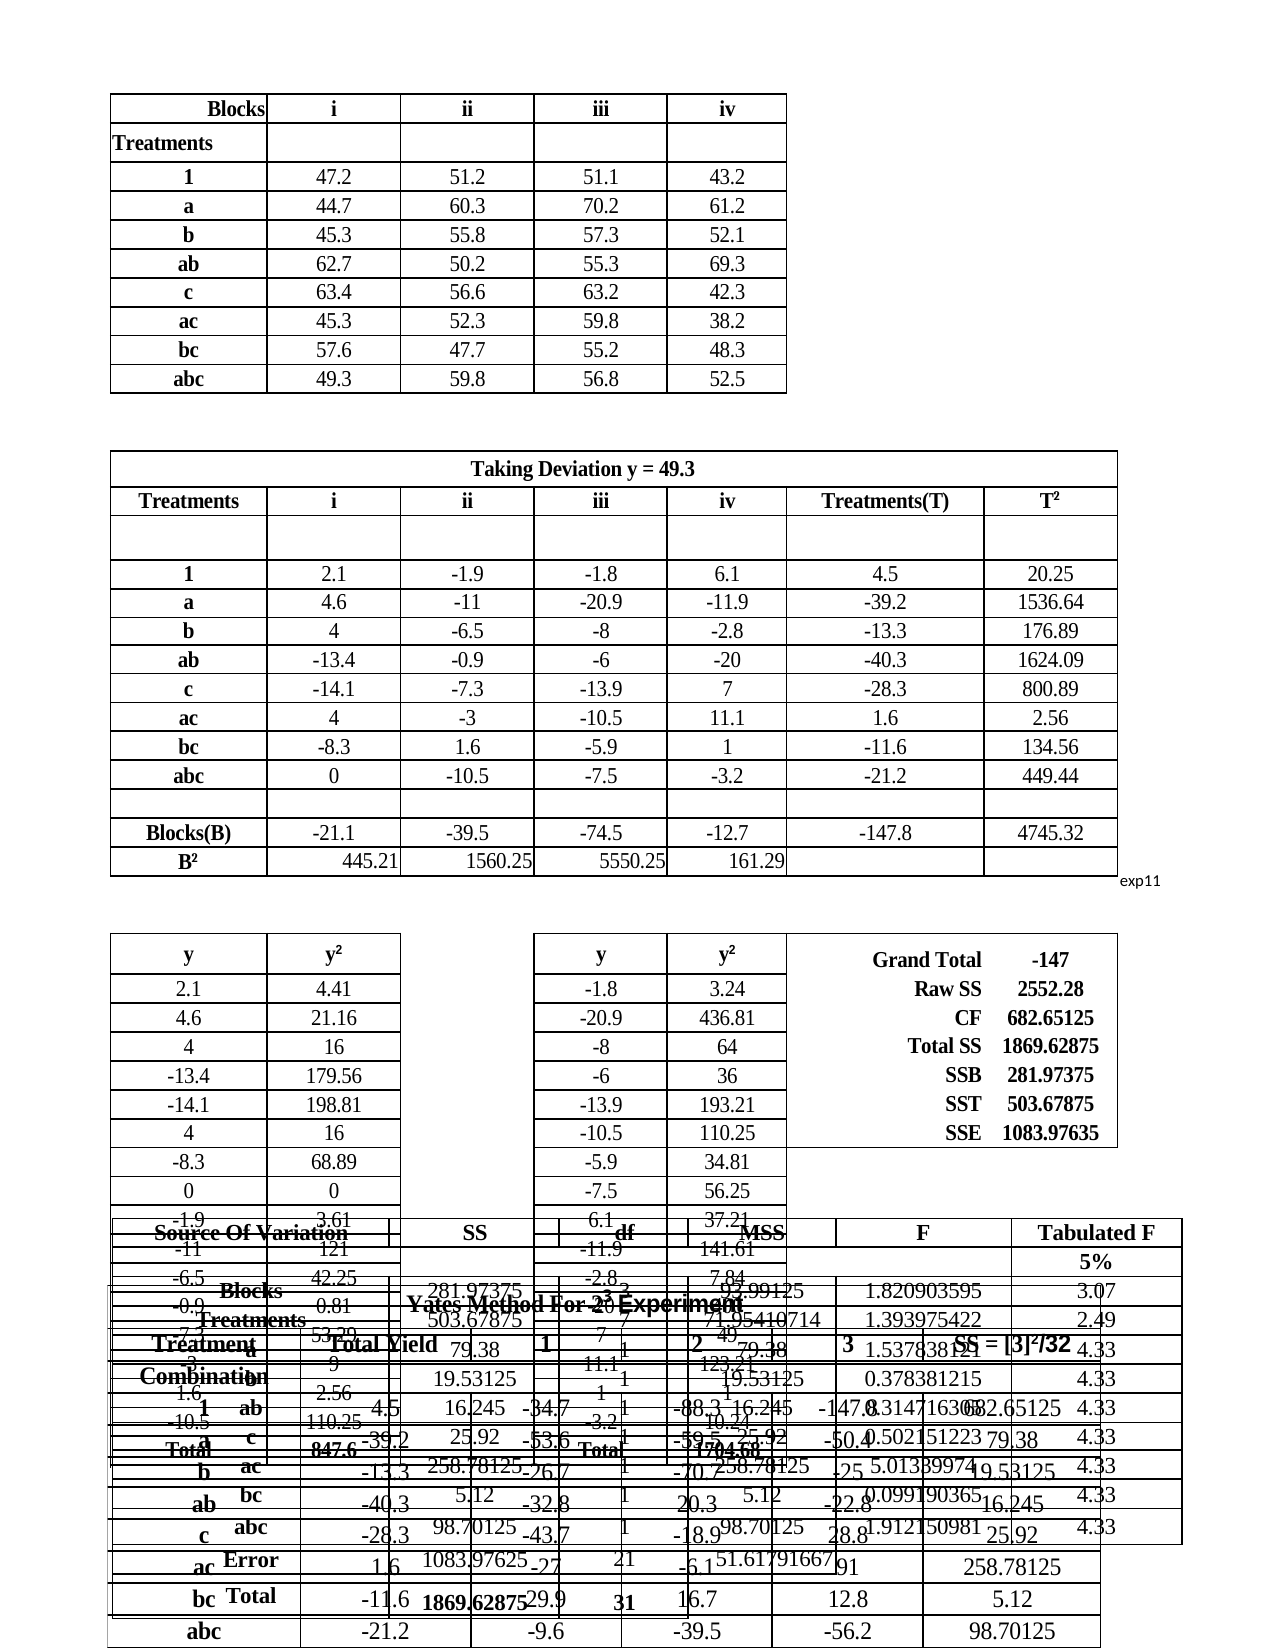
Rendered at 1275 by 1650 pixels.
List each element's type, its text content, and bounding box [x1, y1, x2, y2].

text exp11 [75, 870, 1200, 890]
